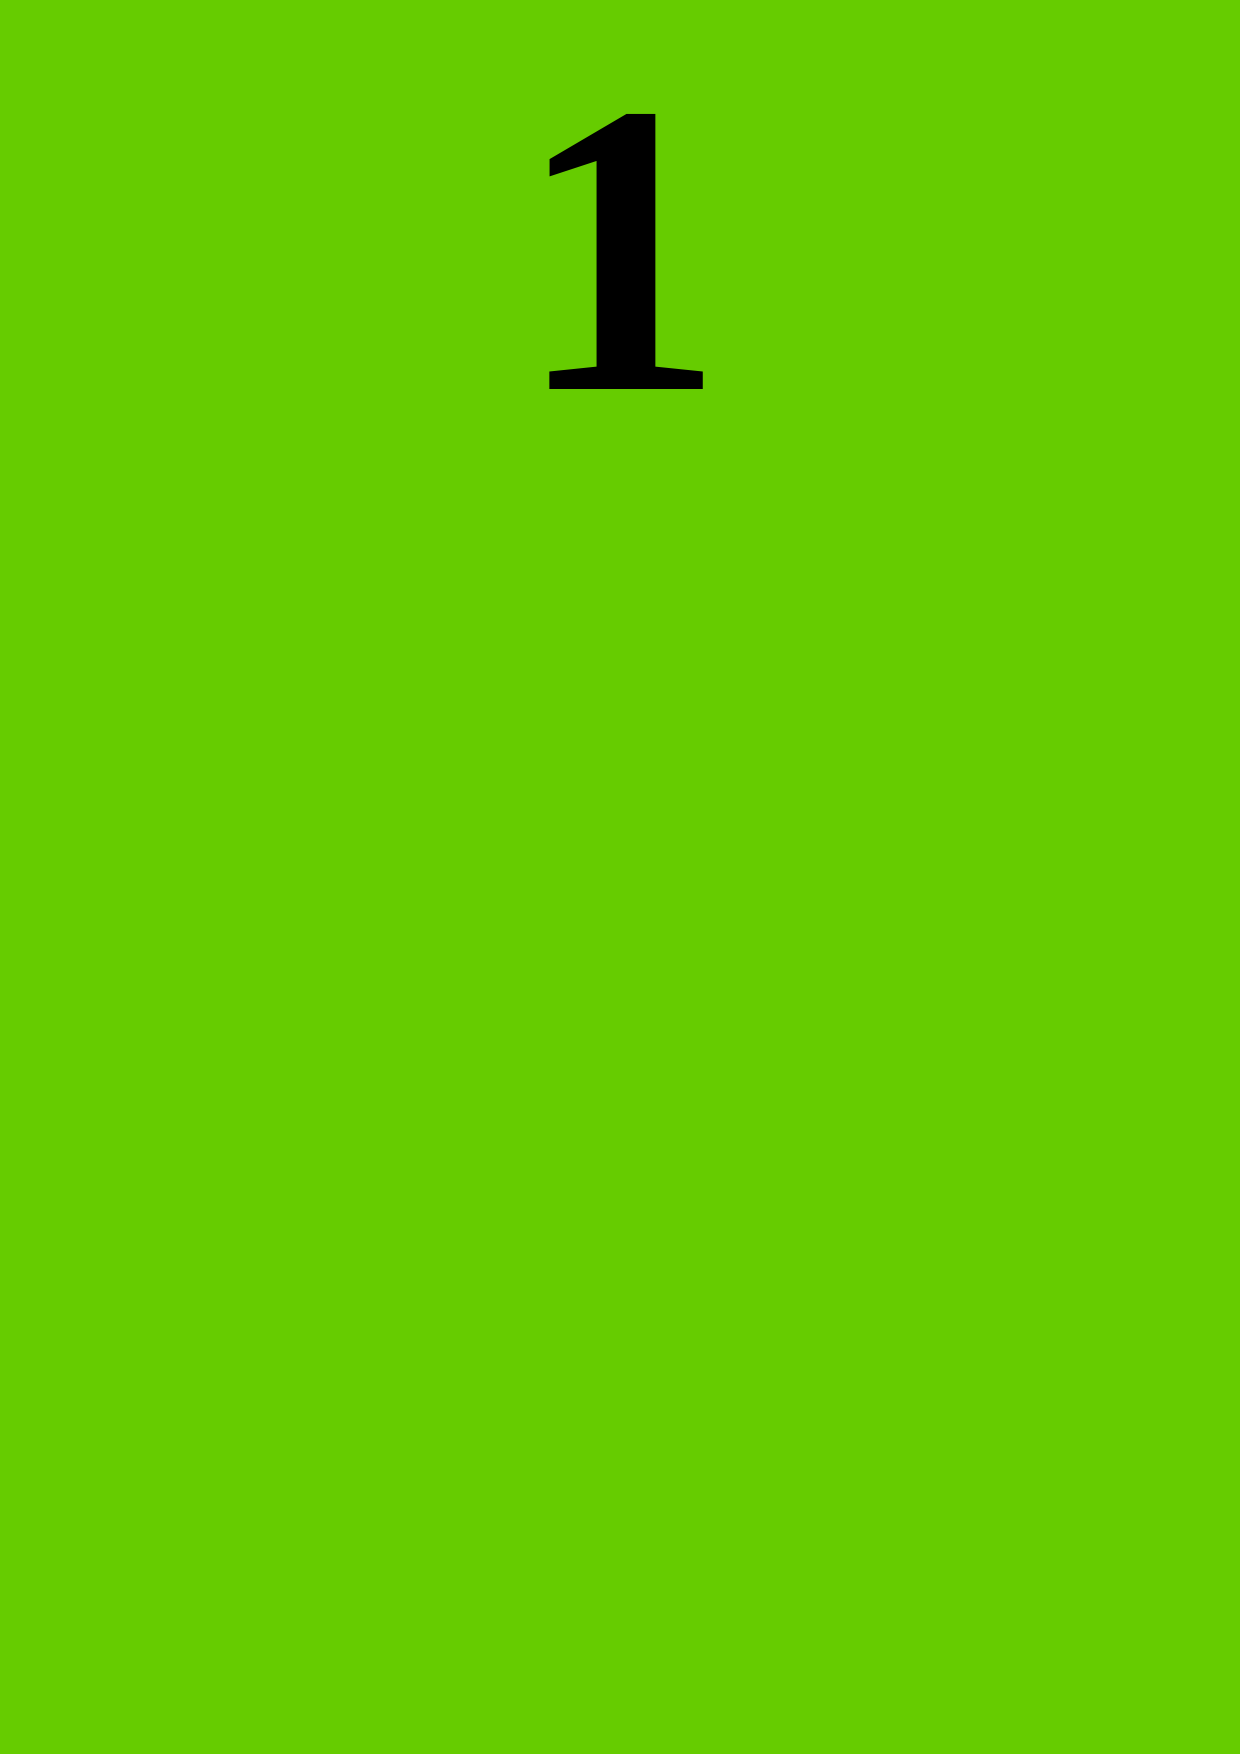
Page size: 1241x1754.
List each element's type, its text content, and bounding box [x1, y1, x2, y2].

text 1 [0, 0, 1240, 479]
